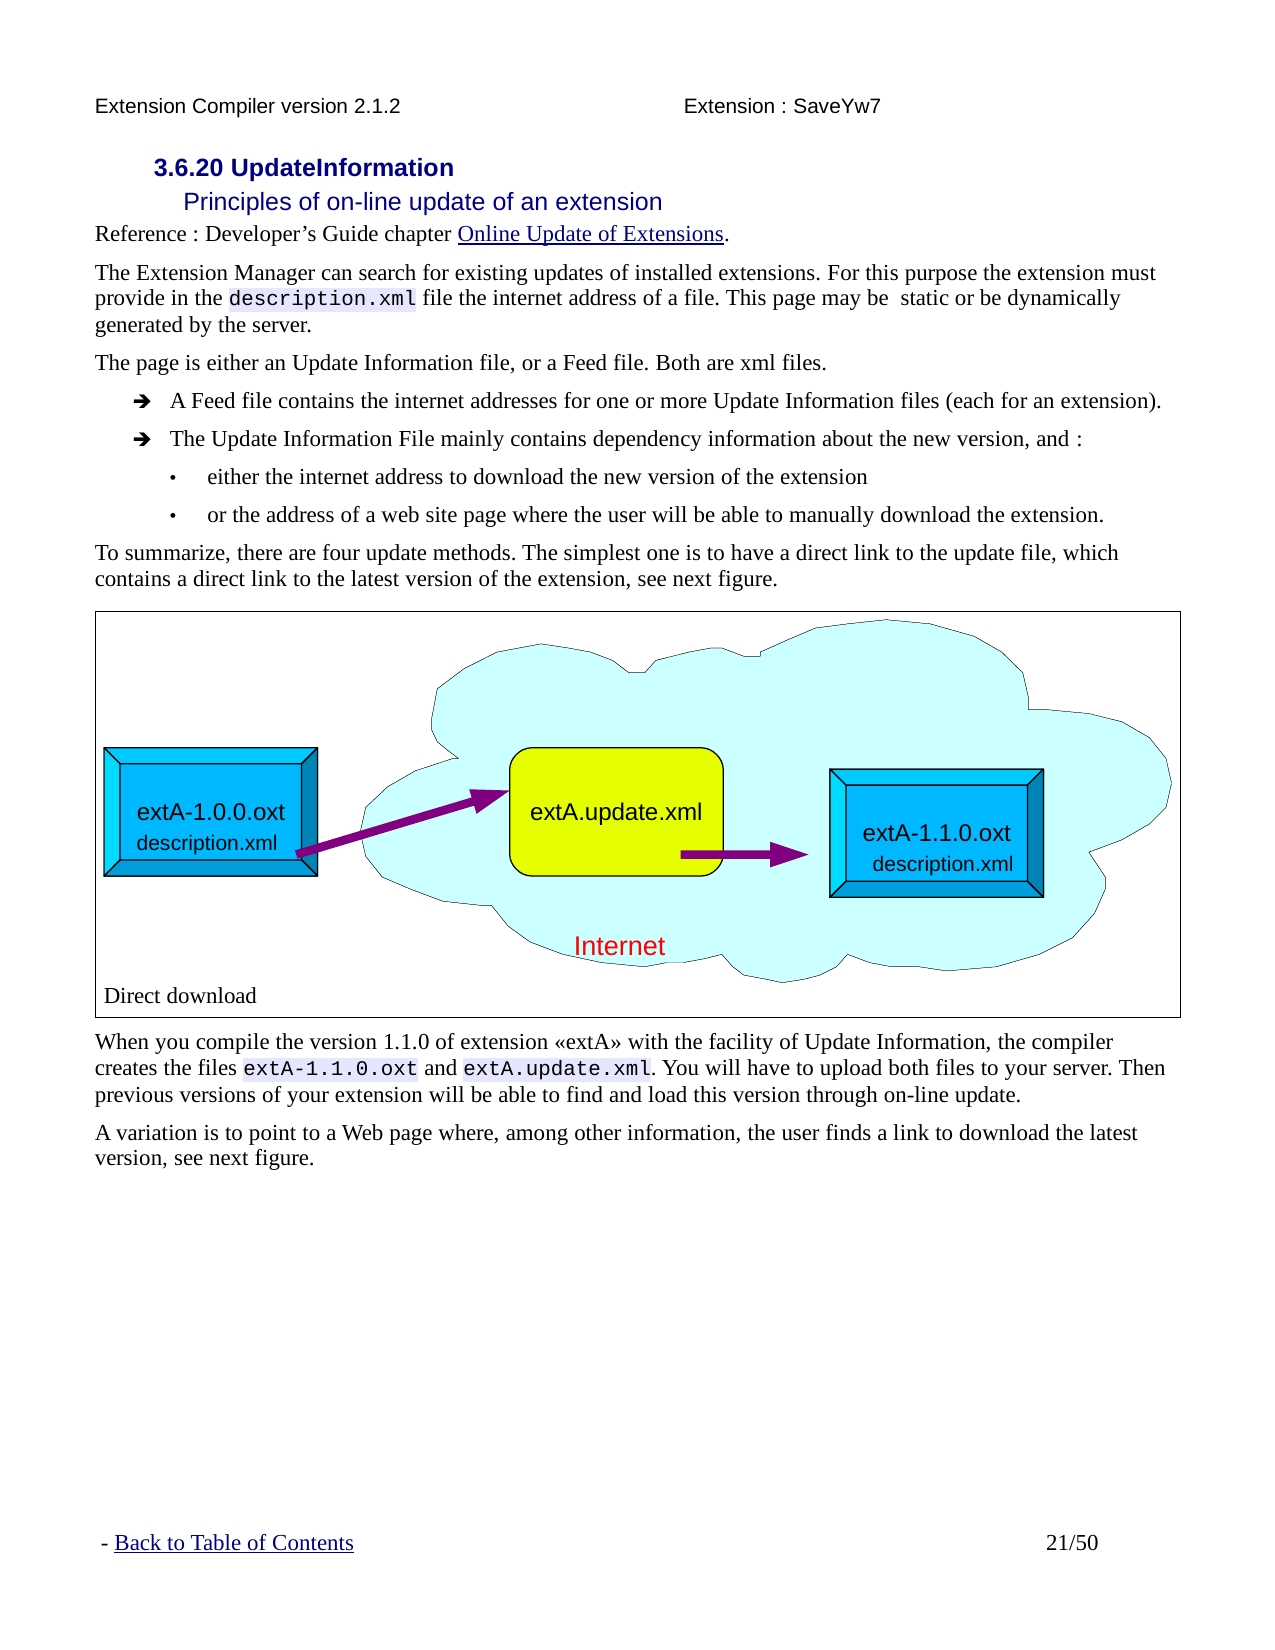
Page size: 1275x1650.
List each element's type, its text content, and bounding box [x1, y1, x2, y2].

text The page is either an Update Information file, or a Feed file. Both are xml files. [94, 350, 1181, 375]
text Direct download [103, 787, 1172, 1008]
list The Update Information File mainly contains dependency information about the new version, and : [132, 426, 1181, 451]
text When you compile the version 1.1.0 of extension «extA» with the facility of Update Information, the compiler creates the files extA-1.1.0.oxt and extA.update.xml. You will have to upload both files to your server. Then previous versions of your extension will be able to find and load this version through on-line update. [94, 612, 1181, 1107]
text Direct download [902, 620, 1172, 780]
text The Extension Manager can search for existing updates of installed extensions. For this purpose the extension must provide in the description.xml file the internet address of a file. This page may be static or be dynamically generated by the server. [94, 259, 1181, 337]
text Reference : Developer’s Guide chapter Online Update of Extensions. [94, 221, 1181, 247]
text [94, 603, 1181, 611]
subtitle UpdateInformation [153, 153, 1181, 181]
text To summarize, there are four update methods. The simplest one is to have a direct link to the update file, which contains a direct link to the latest version of the extension, see next figure. [94, 540, 1181, 591]
text Direct download [103, 620, 873, 842]
subtitle Principles of on-line update of an extension [183, 187, 1181, 215]
list or the address of a web site page where the user will be able to manually download the extension. [169, 502, 1181, 527]
text A variation is to point to a Web page where, among other information, the user finds a link to download the latest version, see next figure. [94, 1119, 1181, 1171]
list either the internet address to download the new version of the extension [169, 464, 1181, 489]
list A Feed file contains the internet addresses for one or more Update Information files (each for an extension). [132, 388, 1181, 413]
